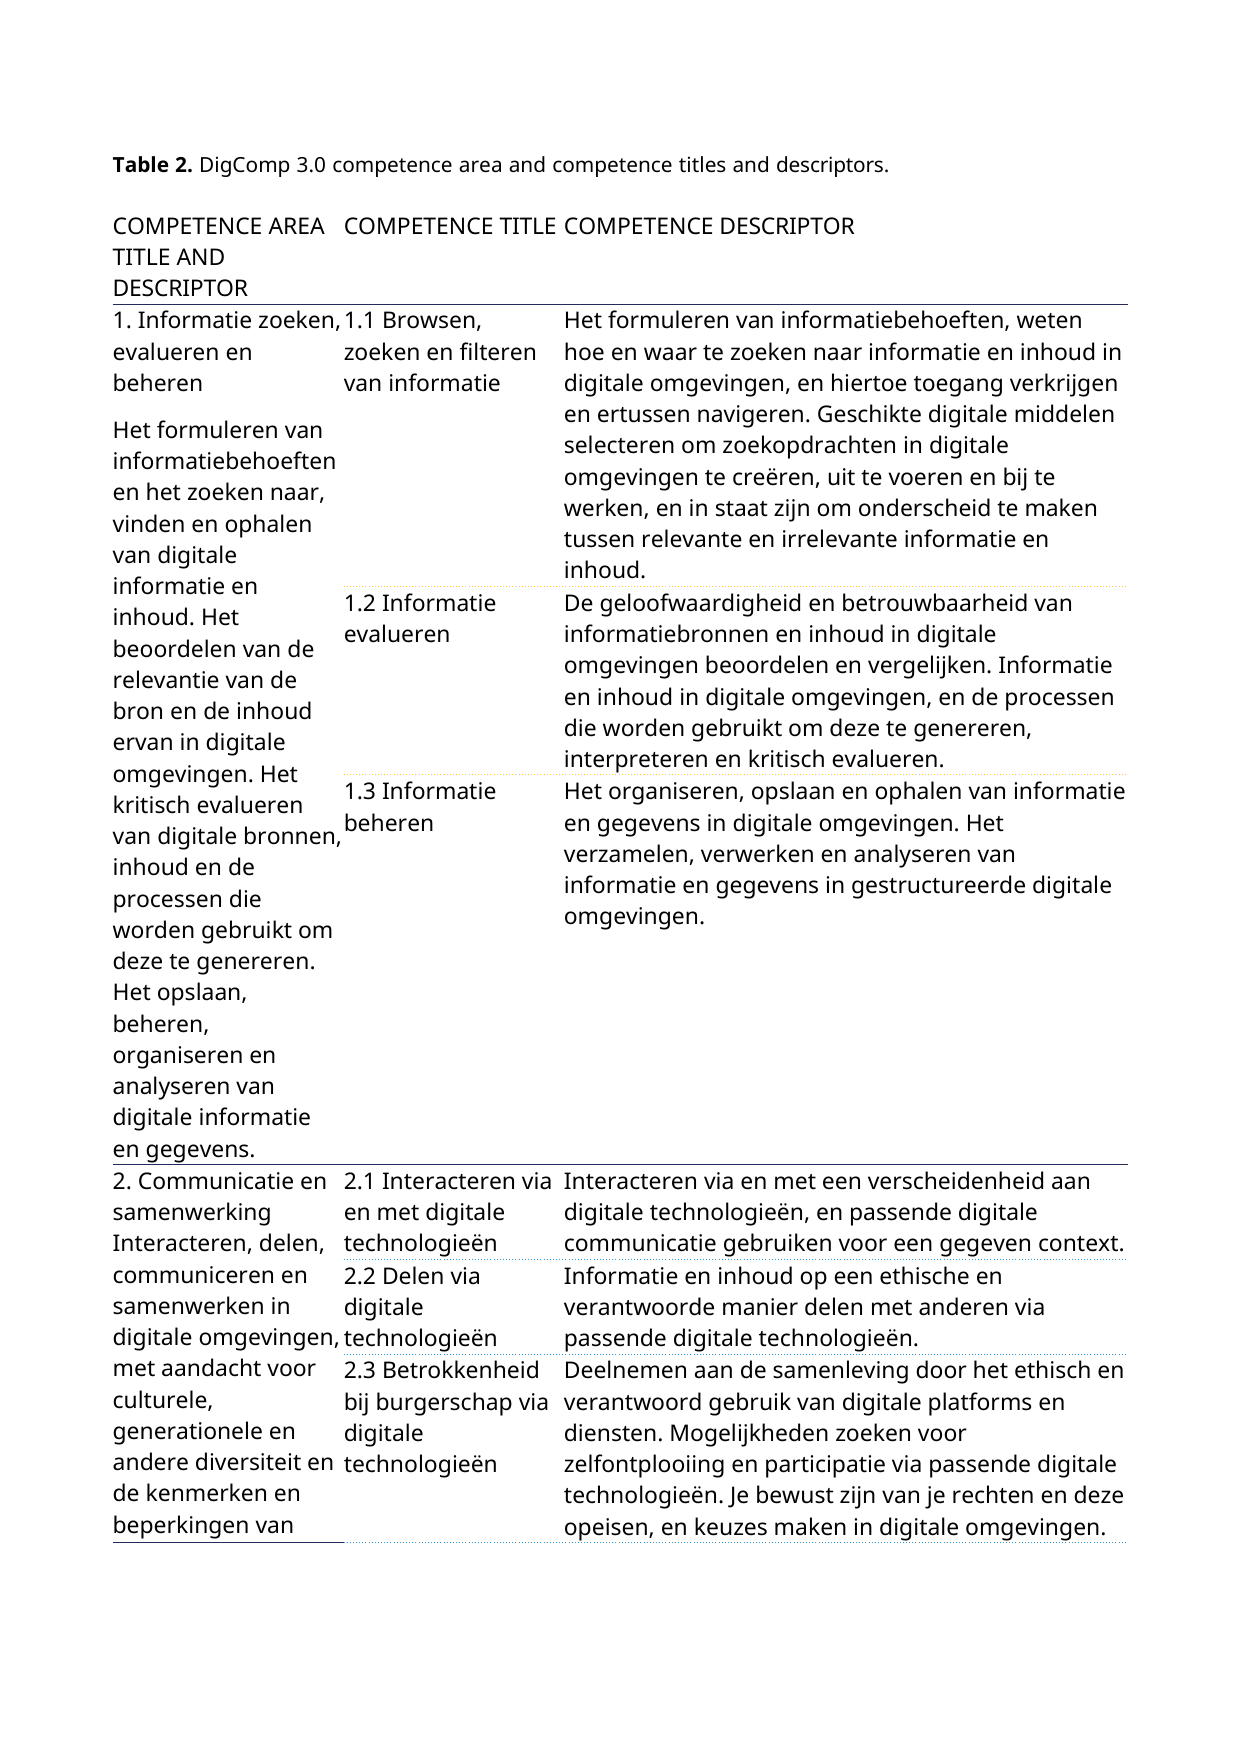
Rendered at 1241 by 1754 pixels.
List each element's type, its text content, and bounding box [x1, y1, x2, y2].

table_cell 1.3 Informatie beheren [344, 774, 564, 1164]
table_cell Deelnemen aan de samenleving door het ethisch en verantwoord gebruik van digitale platforms en diensten. Mogelijkheden zoeken voor zelfontplooiing en participatie via passende digitale technologieën. Je bewust zijn van je rechten en deze opeisen, en keuzes maken in digitale omgevingen. [564, 1354, 1128, 1542]
table_cell Interacteren via en met een verscheidenheid aan digitale technologieën, en passende digitale communicatie gebruiken voor een gegeven context. [564, 1165, 1128, 1259]
table_cell Informatie en inhoud op een ethische en verantwoorde manier delen met anderen via passende digitale technologieën. [564, 1259, 1128, 1353]
table_cell 2. Communicatie en samenwerking Interacteren, delen, communiceren en samenwerken in digitale omgevingen, met aandacht voor culturele, generationele en andere diversiteit en de kenmerken en beperkingen van [113, 1165, 343, 1542]
table_cell 2.1 Interacteren via en met digitale technologieën [344, 1165, 564, 1259]
table_cell 1. Informatie zoeken, evalueren en beheren Het formuleren van informatiebehoeften en het zoeken naar, vinden en ophalen van digitale informatie en inhoud. Het beoordelen van de relevantie van de bron en de inhoud ervan in digitale omgevingen. Het kritisch evalueren van digitale bronnen, inhoud en de processen die worden gebruikt om deze te genereren. Het opslaan, beheren, organiseren en analyseren van digitale informatie en gegevens. [113, 305, 343, 1164]
table_header COMPETENCE DESCRIPTOR [564, 210, 1128, 303]
text Table 2. DigComp 3.0 competence area and competence titles and descriptors. [112, 150, 1128, 178]
table_cell 2.3 Betrokkenheid bij burgerschap via digitale technologieën [344, 1354, 564, 1542]
table_cell Het organiseren, opslaan en ophalen van informatie en gegevens in digitale omgevingen. Het verzamelen, verwerken en analyseren van informatie en gegevens in gestructureerde digitale omgevingen. [564, 774, 1128, 1164]
table_header COMPETENCE AREA TITLE AND DESCRIPTOR [113, 210, 343, 303]
table_cell De geloofwaardigheid en betrouwbaarheid van informatiebronnen en inhoud in digitale omgevingen beoordelen en vergelijken. Informatie en inhoud in digitale omgevingen, en de processen die worden gebruikt om deze te genereren, interpreteren en kritisch evalueren. [564, 586, 1128, 774]
table_cell Het formuleren van informatiebehoeften, weten hoe en waar te zoeken naar informatie en inhoud in digitale omgevingen, en hiertoe toegang verkrijgen en ertussen navigeren. Geschikte digitale middelen selecteren om zoekopdrachten in digitale omgevingen te creëren, uit te voeren en bij te werken, en in staat zijn om onderscheid te maken tussen relevante en irrelevante informatie en inhoud. [564, 305, 1128, 586]
table_header COMPETENCE TITLE [344, 210, 564, 303]
table_cell 2.2 Delen via digitale technologieën [344, 1259, 564, 1353]
table_cell 1.2 Informatie evalueren [344, 586, 564, 774]
table_cell 1.1 Browsen, zoeken en filteren van informatie [344, 305, 564, 586]
